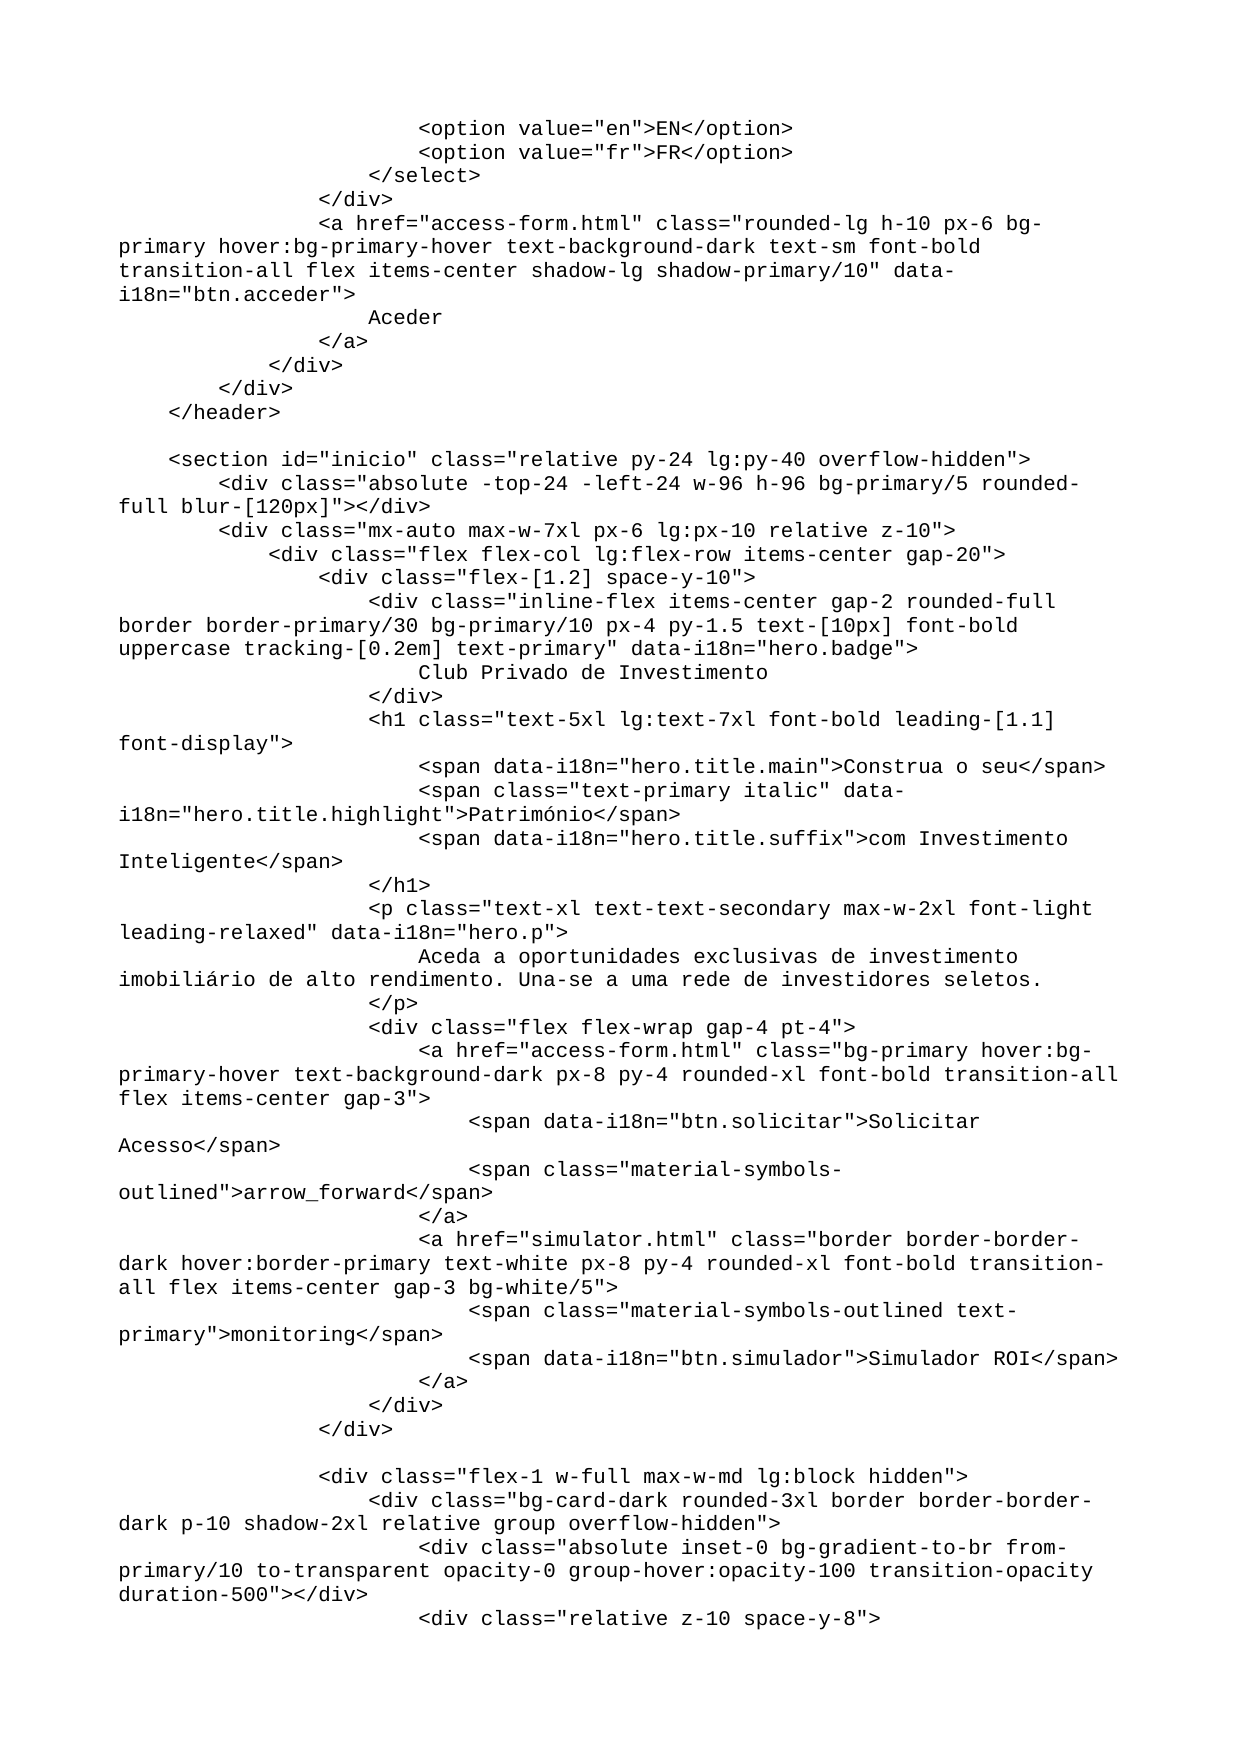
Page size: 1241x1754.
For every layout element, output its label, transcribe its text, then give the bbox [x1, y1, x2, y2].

table_cell <option value="en">EN</option> <option value="fr">FR</option> </select> </div> <a href="access-form.html" class="rounded-lg h-10 px-6 bg-primary hover:bg-primary-hover text-background-dark text-sm font-bold transition-all flex items-center shadow-lg shadow-primary/10" data-i18n="btn.acceder"> Aceder </a> </div> </div> </header> <section id="inicio" class="relative py-24 lg:py-40 overflow-hidden"> <div class="absolute -top-24 -left-24 w-96 h-96 bg-primary/5 rounded-full blur-[120px]"></div> <div class="mx-auto max-w-7xl px-6 lg:px-10 relative z-10"> <div class="flex flex-col lg:flex-row items-center gap-20"> <div class="flex-[1.2] space-y-10"> <div class="inline-flex items-center gap-2 rounded-full border border-primary/30 bg-primary/10 px-4 py-1.5 text-[10px] font-bold uppercase tracking-[0.2em] text-primary" data-i18n="hero.badge"> Club Privado de Investimento </div> <h1 class="text-5xl lg:text-7xl font-bold leading-[1.1] font-display"> <span data-i18n="hero.title.main">Construa o seu</span> <span class="text-primary italic" data-i18n="hero.title.highlight">Património</span> <span data-i18n="hero.title.suffix">com Investimento Inteligente</span> </h1> <p class="text-xl text-text-secondary max-w-2xl font-light leading-relaxed" data-i18n="hero.p"> Aceda a oportunidades exclusivas de investimento imobiliário de alto rendimento. Una-se a uma rede de investidores seletos. </p> <div class="flex flex-wrap gap-4 pt-4"> <a href="access-form.html" class="bg-primary hover:bg-primary-hover text-background-dark px-8 py-4 rounded-xl font-bold transition-all flex items-center gap-3"> <span data-i18n="btn.solicitar">Solicitar Acesso</span> <span class="material-symbols-outlined">arrow_forward</span> </a> <a href="simulator.html" class="border border-border-dark hover:border-primary text-white px-8 py-4 rounded-xl font-bold transition-all flex items-center gap-3 bg-white/5"> <span class="material-symbols-outlined text-primary">monitoring</span> <span data-i18n="btn.simulador">Simulador ROI</span> </a> </div> </div> <div class="flex-1 w-full max-w-md lg:block hidden"> <div class="bg-card-dark rounded-3xl border border-border-dark p-10 shadow-2xl relative group overflow-hidden"> <div class="absolute inset-0 bg-gradient-to-br from-primary/10 to-transparent opacity-0 group-hover:opacity-100 transition-opacity duration-500"></div> <div class="relative z-10 space-y-8"> [118, 118, 1122, 1631]
